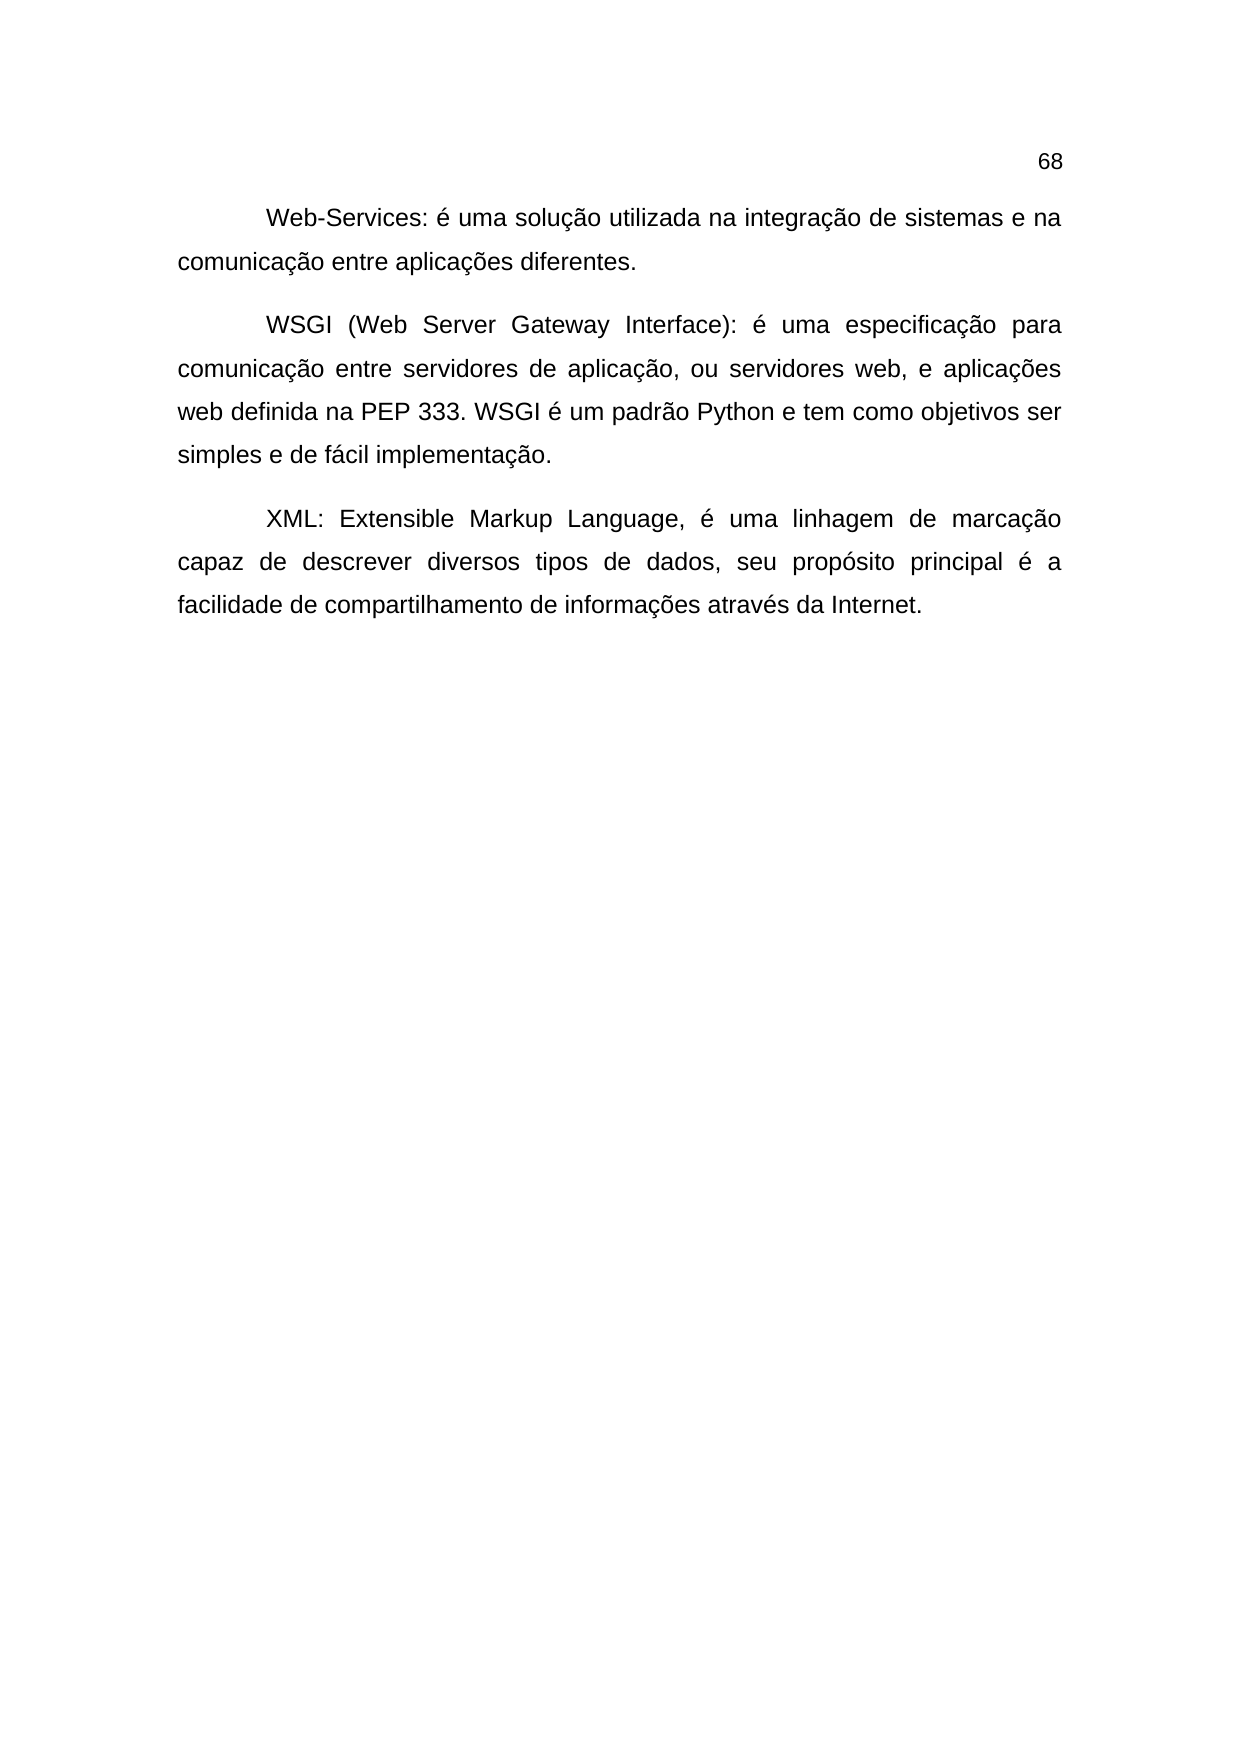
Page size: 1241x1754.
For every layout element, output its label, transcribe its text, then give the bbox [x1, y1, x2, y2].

text XML: Extensible Markup Language, é uma linhagem de marcação capaz de descrever diversos tipos de dados, seu propósito principal é a facilidade de compartilhamento de informações através da Internet. [177, 504, 1063, 619]
text Web-Services: é uma solução utilizada na integração de sistemas e na comunicação entre aplicações diferentes. [177, 203, 1063, 275]
text WSGI (Web Server Gateway Interface): é uma especificação para comunicação entre servidores de aplicação, ou servidores web, e aplicações web definida na PEP 333. WSGI é um padrão Python e tem como objetivos ser simples e de fácil implementação. [177, 311, 1063, 469]
